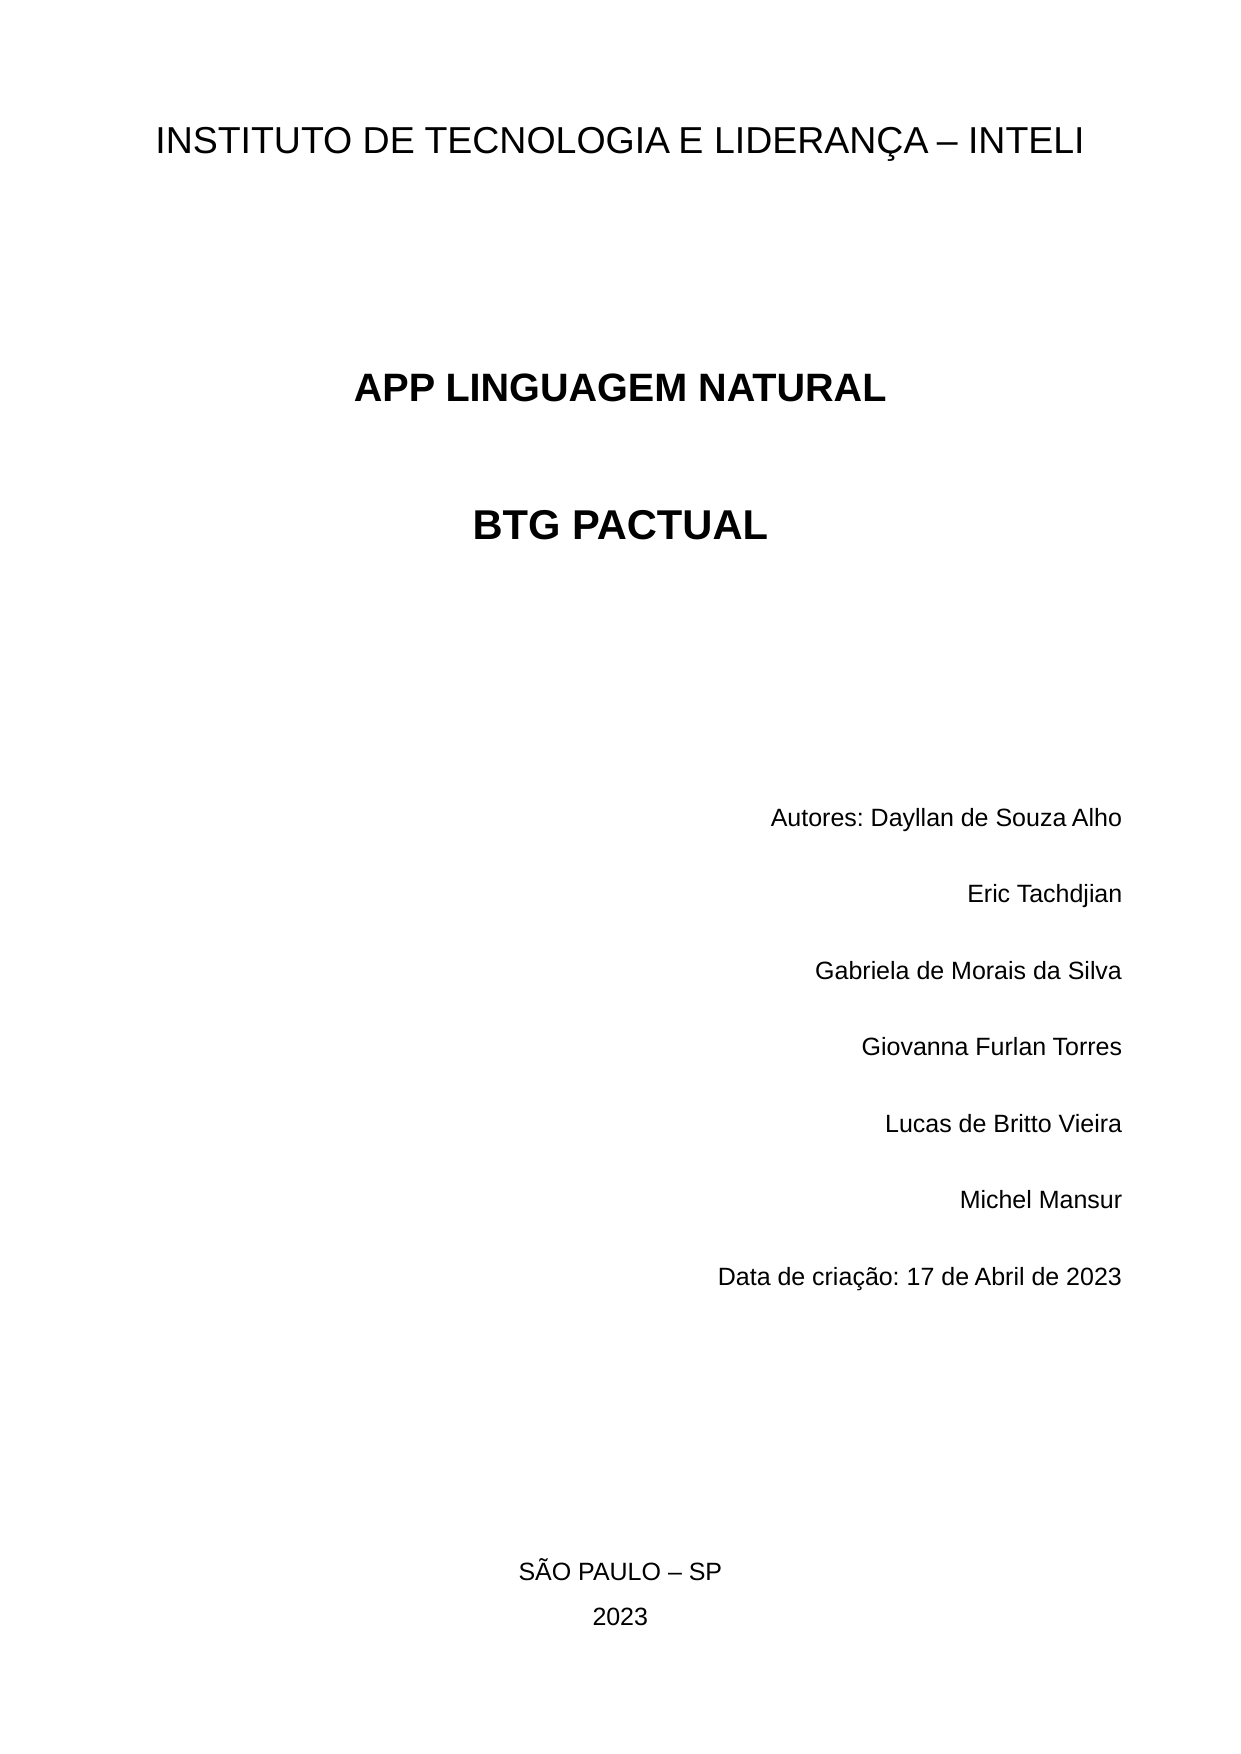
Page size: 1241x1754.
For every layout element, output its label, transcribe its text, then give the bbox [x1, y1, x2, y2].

text BTG PACTUAL [118, 501, 1122, 548]
text 2023 [118, 1602, 1122, 1631]
text APP LINGUAGEM NATURAL [118, 364, 1122, 409]
text INSTITUTO DE TECNOLOGIA E LIDERANÇA – INTELI [118, 118, 1122, 161]
text Data de criação: 17 de Abril de 2023 [268, 1262, 1122, 1291]
text Gabriela de Morais da Silva [268, 956, 1122, 985]
text Autores: Dayllan de Souza Alho [268, 803, 1122, 832]
text SÃO PAULO – SP [118, 1557, 1122, 1586]
text Lucas de Britto Vieira [268, 1109, 1122, 1138]
text Eric Tachdjian [268, 879, 1122, 908]
text Giovanna Furlan Torres [268, 1032, 1122, 1061]
text Michel Mansur [268, 1185, 1122, 1214]
